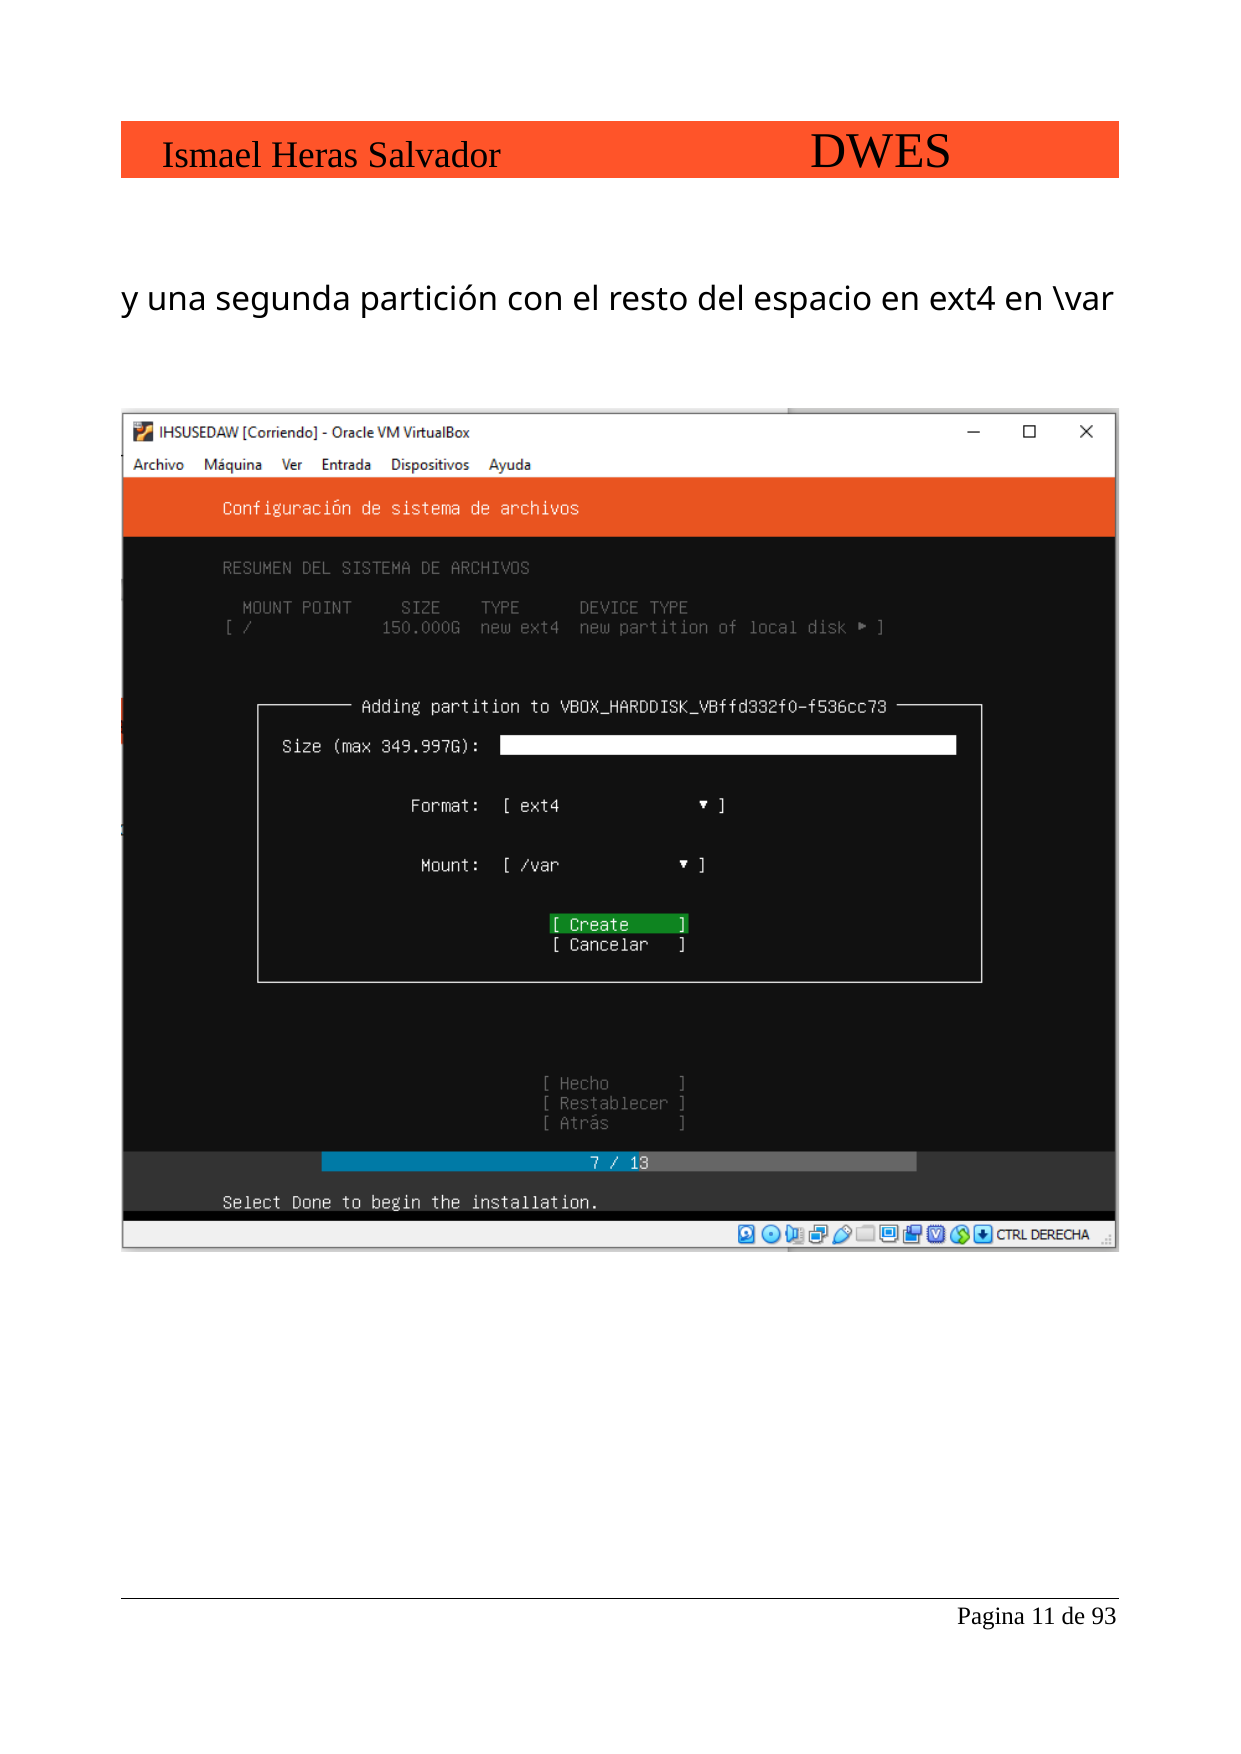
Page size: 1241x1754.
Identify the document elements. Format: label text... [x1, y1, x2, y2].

picture [121, 408, 1120, 1252]
text y una segunda partición con el resto del espacio en ext4 en \var [121, 275, 1119, 320]
